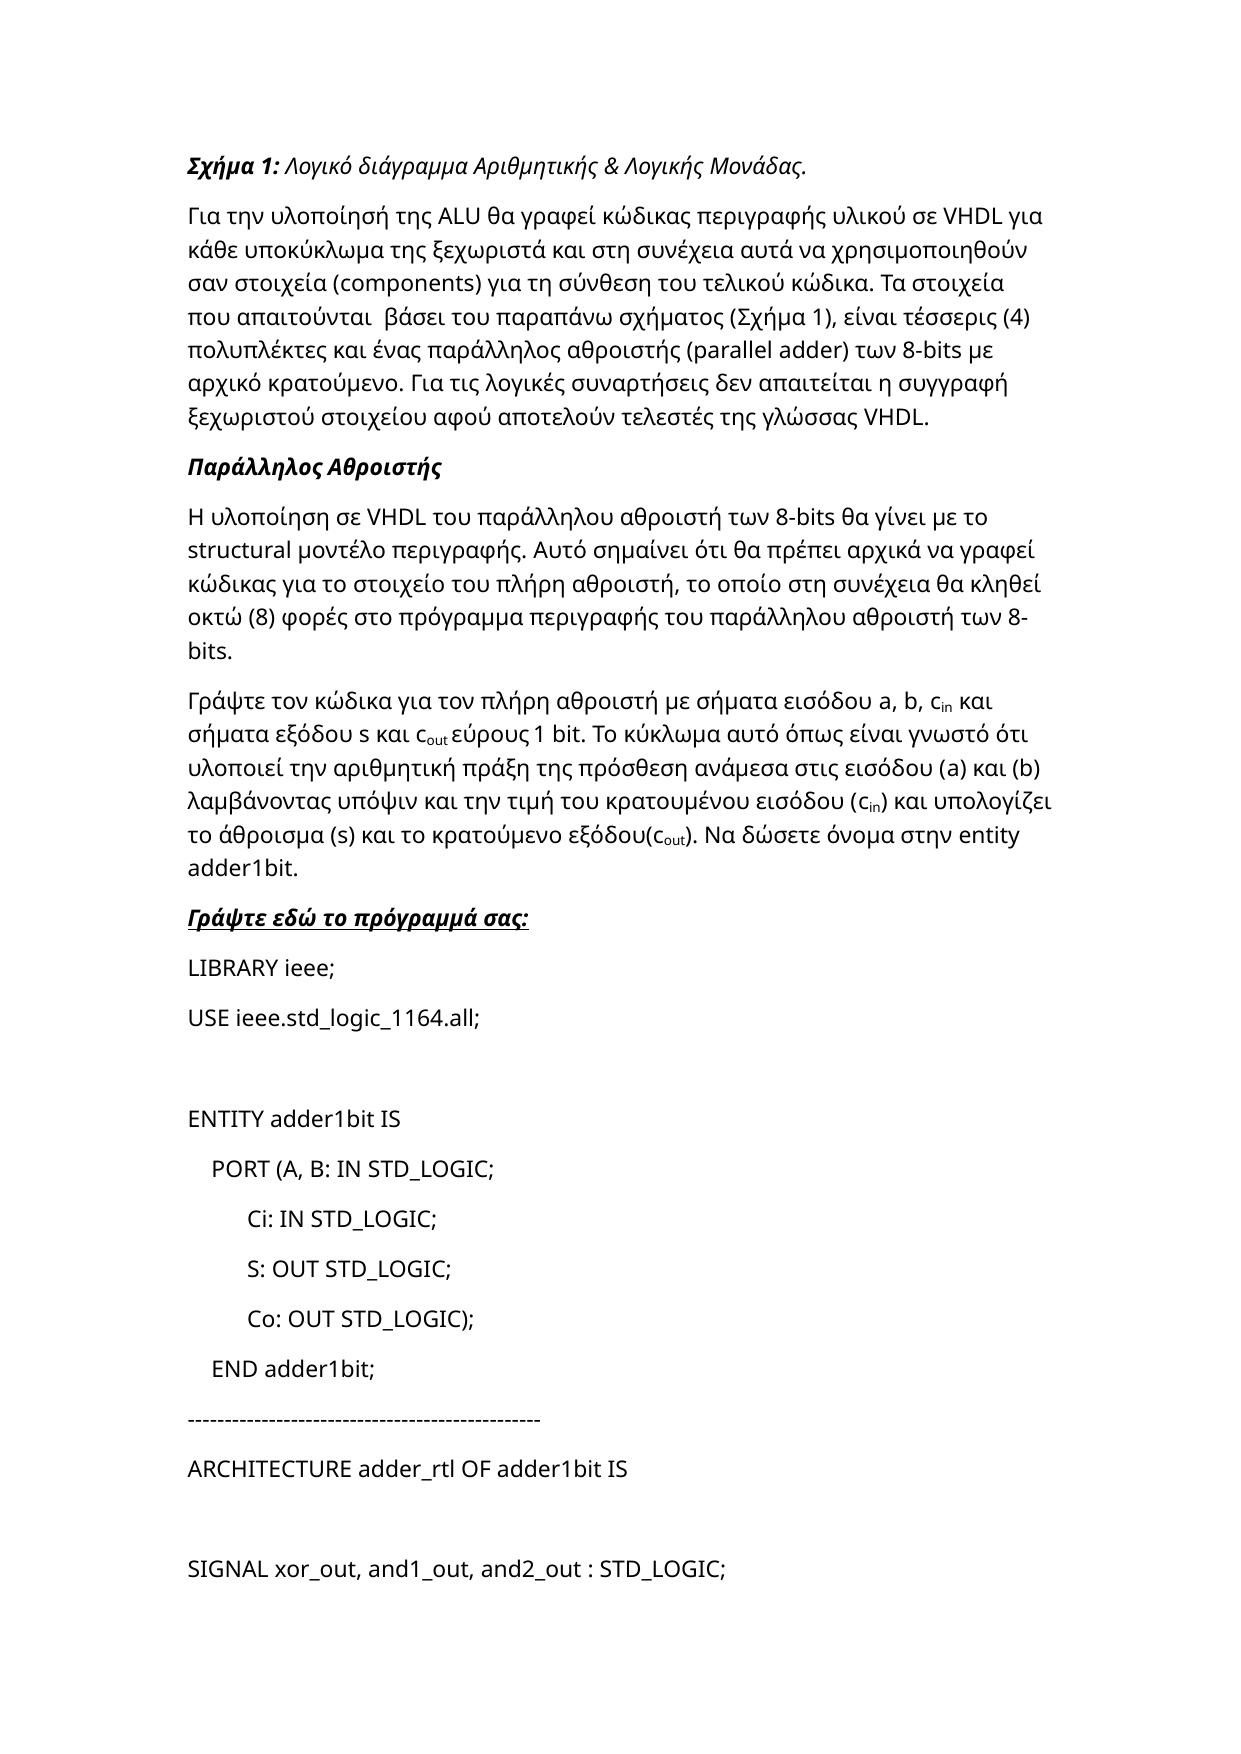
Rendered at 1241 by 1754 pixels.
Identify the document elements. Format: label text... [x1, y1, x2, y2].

text S: OUT STD_LOGIC; [187, 1253, 1053, 1284]
text END adder1bit; [187, 1353, 1053, 1384]
text ENTITY adder1bit IS [187, 1102, 1053, 1134]
text Παράλληλος Αθροιστής [187, 451, 1053, 482]
text H υλοποίηση σε VHDL του παράλληλου αθροιστή των 8-bits θα γίνει με το structural μοντέλο περιγραφής. Αυτό σημαίνει ότι θα πρέπει αρχικά να γραφεί κώδικας για το στοιχείο του πλήρη αθροιστή, το οποίο στη συνέχεια θα κληθεί οκτώ (8) φορές στο πρόγραμμα περιγραφής του παράλληλου αθροιστή των 8-bits. [187, 501, 1053, 666]
text Ci: IN STD_LOGIC; [187, 1203, 1053, 1234]
text ARCHITECTURE adder_rtl OF adder1bit IS [187, 1453, 1053, 1484]
text Co: OUT STD_LOGIC); [187, 1303, 1053, 1334]
text SIGNAL xor_out, and1_out, and2_out : STD_LOGIC; [187, 1553, 1053, 1585]
text Γράψτε εδώ το πρόγραμμά σας: [187, 902, 1053, 933]
text LIBRARY ieee; [187, 952, 1053, 983]
text PORT (A, B: IN STD_LOGIC; [187, 1153, 1053, 1184]
text Γράψτε τον κώδικα για τον πλήρη αθροιστή µε σήματα εισόδου a, b, cin και σήματα εξόδου s και cout εύρους 1 bit. Το κύκλωμα αυτό όπως είναι γνωστό ότι υλοποιεί την αριθμητική πράξη της πρόσθεση ανάμεσα στις εισόδου (a) και (b) λαμβάνοντας υπόψιν και την τιμή του κρατουμένου εισόδου (cin) και υπολογίζει το άθροισμα (s) και το κρατούμενο εξόδου(cout). Να δώσετε όνομα στην entity adder1bit. [187, 685, 1053, 883]
text Σχήμα 1: Λογικό διάγραμμα Αριθμητικής & Λογικής Μονάδας. [187, 150, 1053, 181]
text ------------------------------------------------ [187, 1403, 1053, 1434]
text USE ieee.std_logic_1164.all; [187, 1002, 1053, 1033]
text Για την υλοποίησή της ALU θα γραφεί κώδικας περιγραφής υλικού σε VHDL για κάθε υποκύκλωμα της ξεχωριστά και στη συνέχεια αυτά να χρησιμοποιηθούν σαν στοιχεία (components) για τη σύνθεση του τελικού κώδικα. Τα στοιχεία που απαιτούνται βάσει του παραπάνω σχήματος (Σχήμα 1), είναι τέσσερις (4) πολυπλέκτες και ένας παράλληλος αθροιστής (parallel adder) των 8-bits με αρχικό κρατούμενο. Για τις λογικές συναρτήσεις δεν απαιτείται η συγγραφή ξεχωριστού στοιχείου αφού αποτελούν τελεστές της γλώσσας VHDL. [187, 200, 1053, 432]
